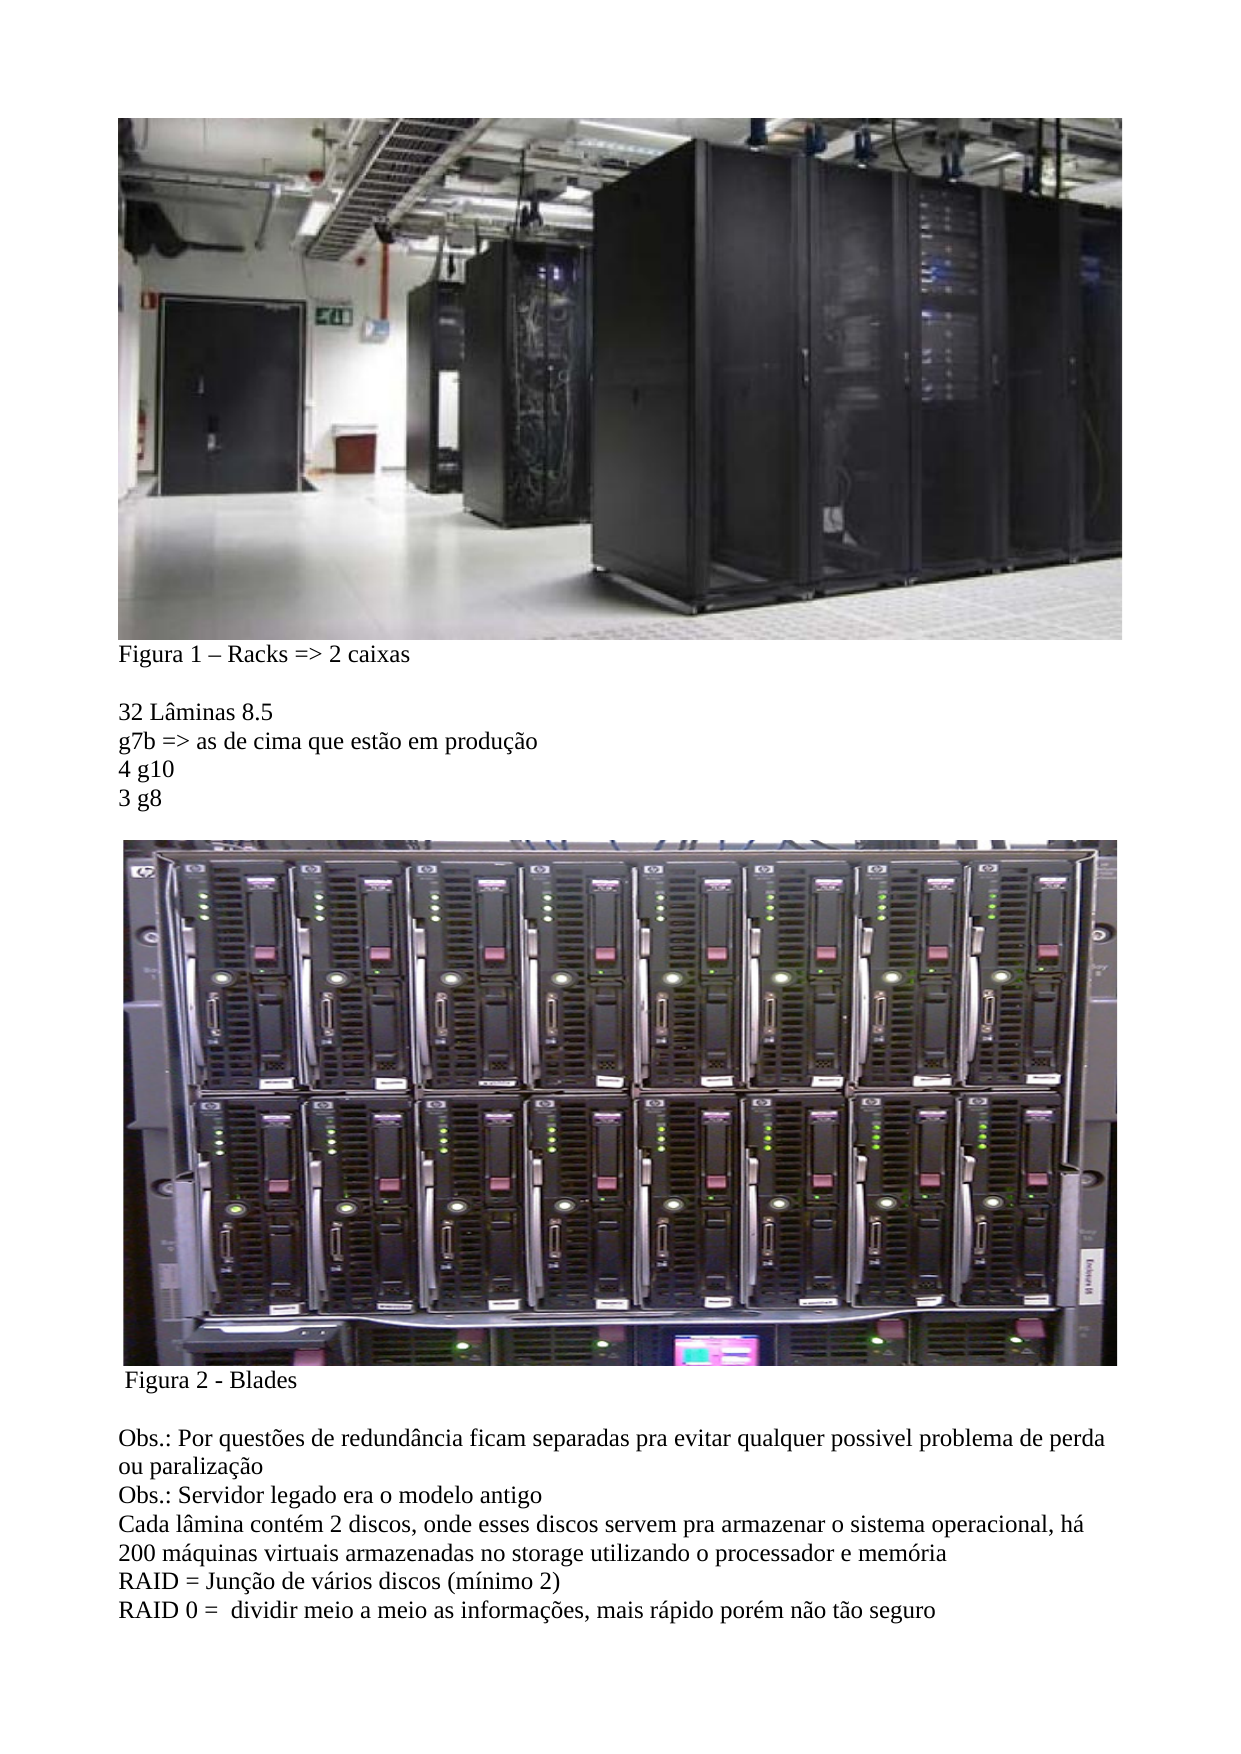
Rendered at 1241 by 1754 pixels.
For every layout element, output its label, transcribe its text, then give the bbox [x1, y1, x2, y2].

text 4 g10 [118, 754, 1122, 783]
text Obs.: Servidor legado era o modelo antigo [118, 1480, 1122, 1509]
text Figura 1 – Racks => 2 caixas [118, 640, 1122, 668]
text RAID = Junção de vários discos (mínimo 2) [118, 1566, 1122, 1595]
text Figura 2 - Blades [118, 841, 1122, 1394]
text Cada lâmina contém 2 discos, onde esses discos servem pra armazenar o sistema operacional, há 200 máquinas virtuais armazenadas no storage utilizando o processador e memória [118, 1509, 1122, 1566]
text 3 g8 [118, 783, 1122, 812]
text 32 Lâminas 8.5 [118, 697, 1122, 726]
picture [123, 840, 1118, 1366]
picture [118, 118, 1123, 640]
text g7b => as de cima que estão em produção [118, 726, 1122, 754]
text RAID 0 = dividir meio a meio as informações, mais rápido porém não tão seguro [118, 1595, 1122, 1624]
text Obs.: Por questões de redundância ficam separadas pra evitar qualquer possivel problema de perda ou paralização [118, 1423, 1122, 1480]
